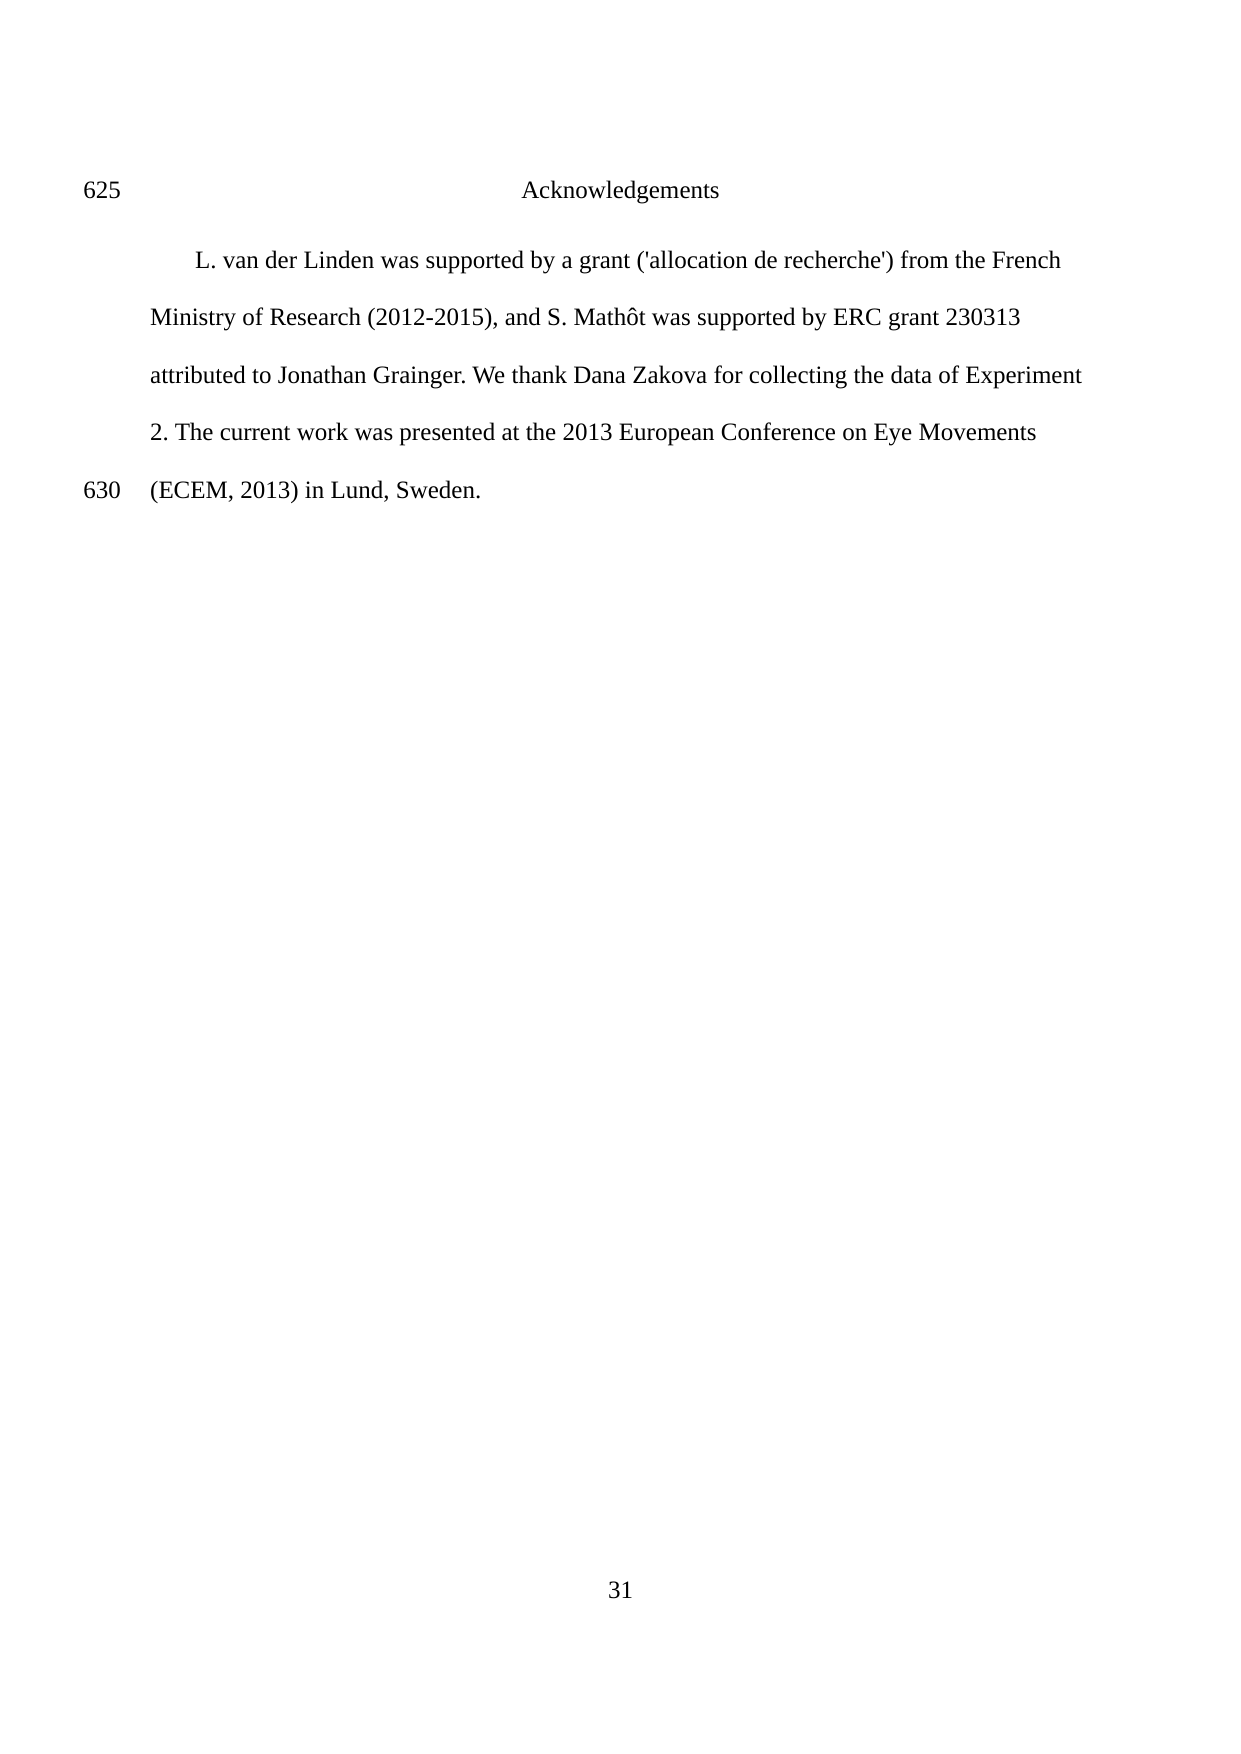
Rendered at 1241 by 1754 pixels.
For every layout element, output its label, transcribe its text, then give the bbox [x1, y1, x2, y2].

text L. van der Linden was supported by a grant ('allocation de recherche') from the French Ministry of Research (2012-2015), and S. Mathôt was supported by ERC grant 230313 attributed to Jonathan Grainger. We thank Dana Zakova for collecting the data of Experiment 2. The current work was presented at the 2013 European Conference on Eye Movements (ECEM, 2013) in Lund, Sweden. [150, 245, 1091, 504]
subtitle Acknowledgements [150, 175, 1091, 204]
